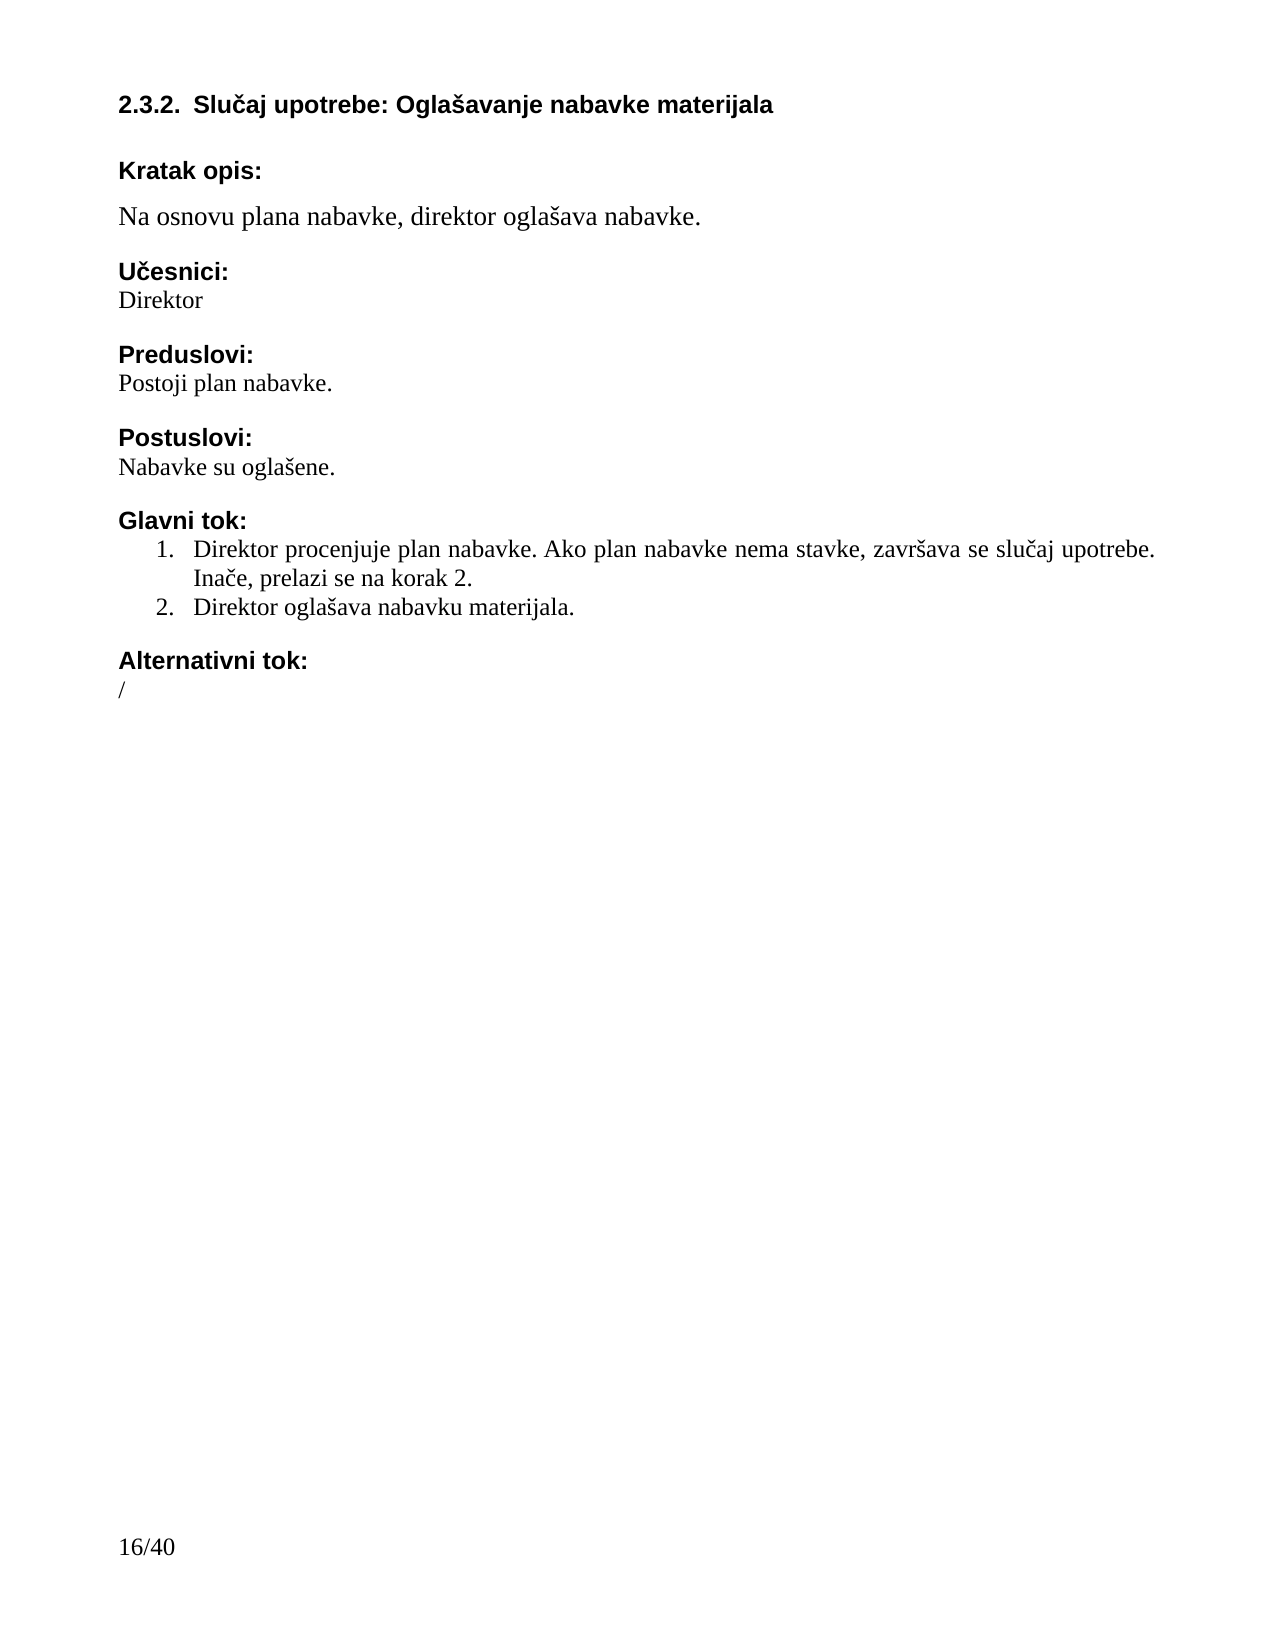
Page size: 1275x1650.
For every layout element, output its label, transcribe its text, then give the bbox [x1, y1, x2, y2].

subtitle Slučaj upotrebe: Oglašavanje nabavke materijala [118, 89, 1157, 118]
subtitle Postuslovi: [118, 423, 1157, 452]
text Direktor [118, 286, 1157, 314]
subtitle Preduslovi: [118, 340, 1157, 368]
subtitle Glavni tok: [118, 506, 1157, 534]
subtitle Učesnici: [118, 257, 1157, 286]
subtitle Kratak opis: [118, 156, 1157, 185]
list Direktor oglašava nabavku materijala. [156, 592, 1157, 621]
text Nabavke su oglašene. [118, 452, 1157, 480]
list Direktor procenjuje plan nabavke. Ako plan nabavke nema stavke, završava se slučaj upotrebe. Inače, prelazi se na korak 2. [156, 534, 1157, 592]
subtitle Alternativni tok: [118, 646, 1157, 675]
text / [118, 675, 1157, 704]
text Postoji plan nabavke. [118, 368, 1157, 397]
text Na osnovu plana nabavke, direktor oglašava nabavke. [118, 200, 1157, 231]
